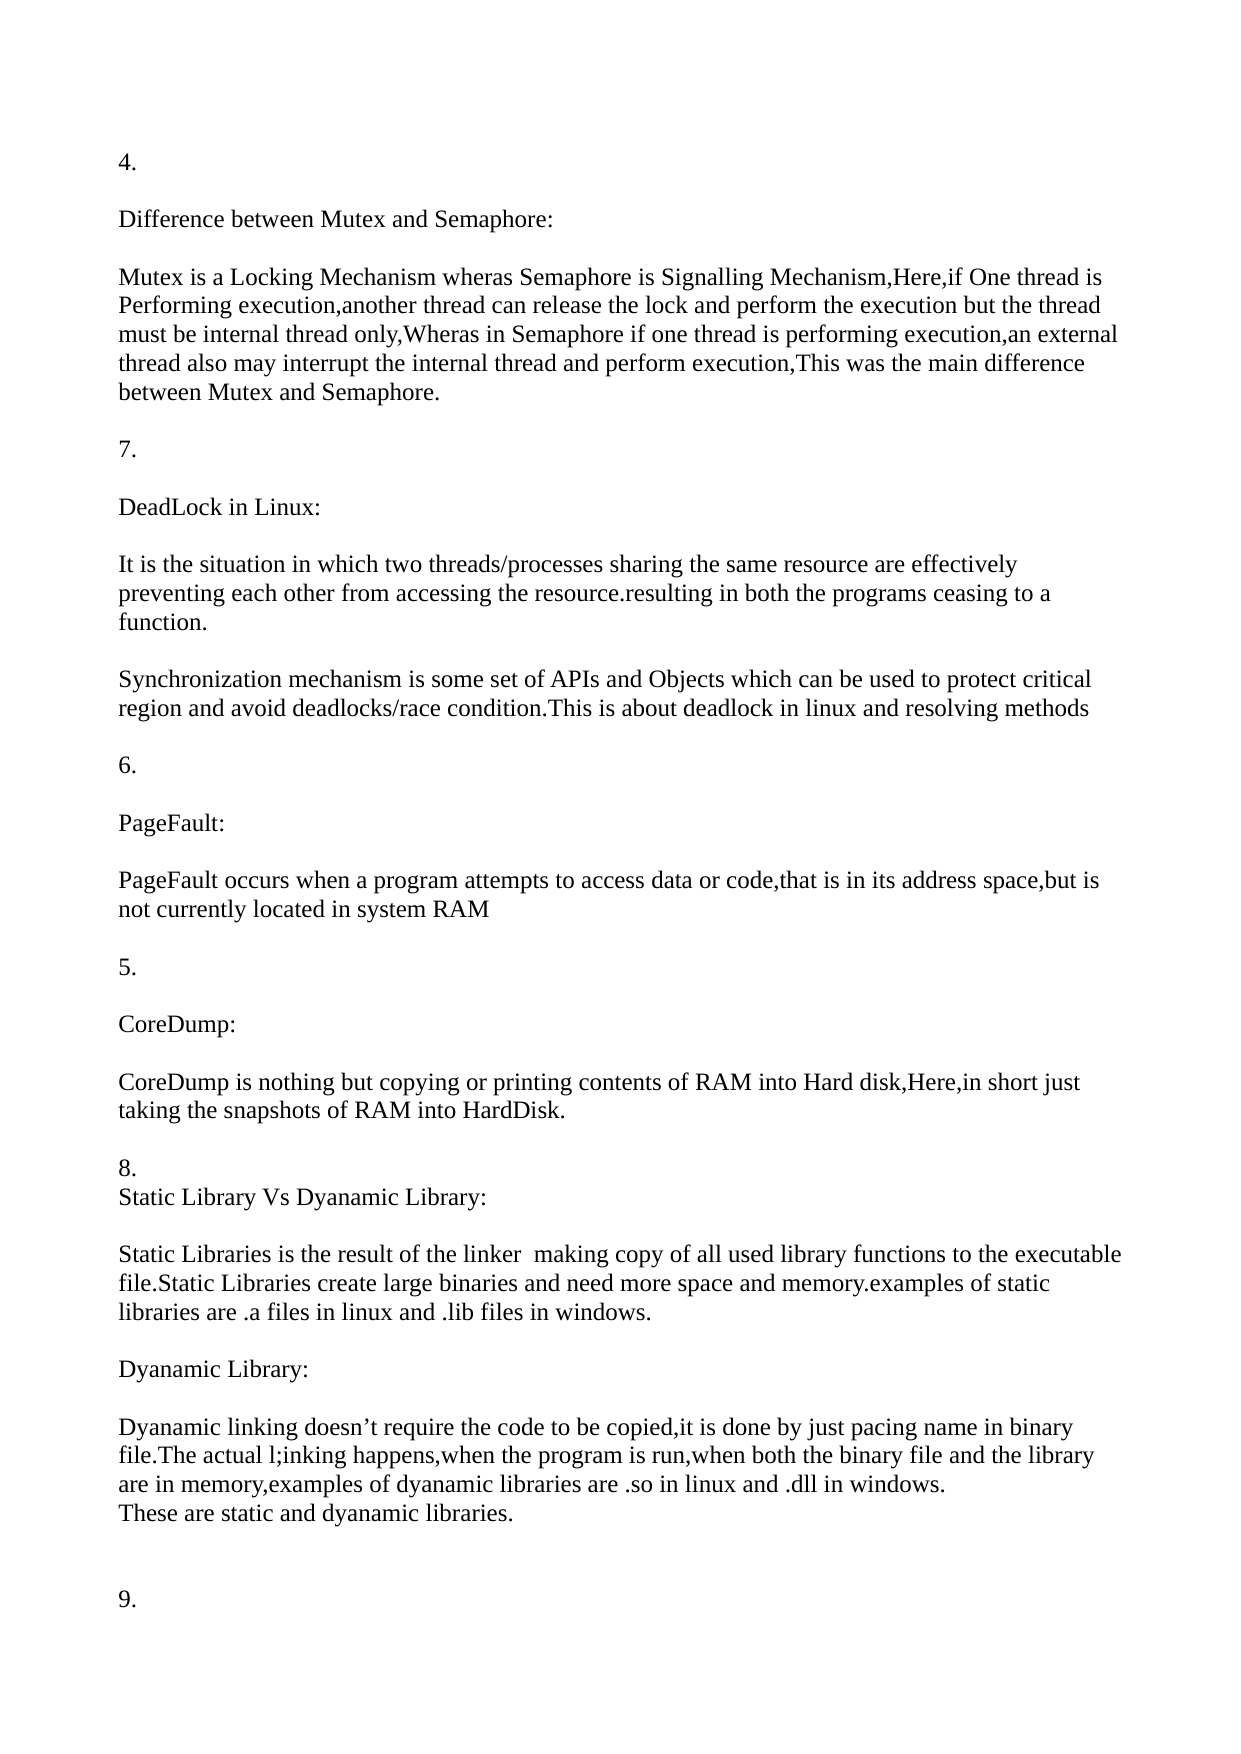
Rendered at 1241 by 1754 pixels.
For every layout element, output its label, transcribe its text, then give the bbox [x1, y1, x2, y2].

text These are static and dyanamic libraries. [118, 1498, 1122, 1527]
text CoreDump: [118, 1009, 1122, 1038]
text Static Library Vs Dyanamic Library: [118, 1182, 1122, 1211]
text 8. [118, 1153, 1122, 1182]
text 6. [118, 751, 1122, 779]
text 9. [118, 1584, 1122, 1613]
text PageFault: [118, 808, 1122, 837]
text Dyanamic linking doesn’t require the code to be copied,it is done by just pacing name in binary file.The actual l;inking happens,when the program is run,when both the binary file and the library are in memory,examples of dyanamic libraries are .so in linux and .dll in windows. [118, 1412, 1122, 1498]
text DeadLock in Linux: [118, 492, 1122, 521]
text Synchronization mechanism is some set of APIs and Objects which can be used to protect critical region and avoid deadlocks/race condition.This is about deadlock in linux and resolving methods [118, 664, 1122, 722]
text PageFault occurs when a program attempts to access data or code,that is in its address space,but is not currently located in system RAM [118, 866, 1122, 923]
text Difference between Mutex and Semaphore: [118, 204, 1122, 233]
text 5. [118, 952, 1122, 981]
text CoreDump is nothing but copying or printing contents of RAM into Hard disk,Here,in short just taking the snapshots of RAM into HardDisk. [118, 1067, 1122, 1124]
text 7. [118, 434, 1122, 463]
text Mutex is a Locking Mechanism wheras Semaphore is Signalling Mechanism,Here,if One thread is Performing execution,another thread can release the lock and perform the execution but the thread must be internal thread only,Wheras in Semaphore if one thread is performing execution,an external thread also may interrupt the internal thread and perform execution,This was the main difference between Mutex and Semaphore. [118, 262, 1122, 406]
text 4. [118, 147, 1122, 176]
text Static Libraries is the result of the linker making copy of all used library functions to the executable file.Static Libraries create large binaries and need more space and memory.examples of static libraries are .a files in linux and .lib files in windows. [118, 1239, 1122, 1326]
text Dyanamic Library: [118, 1354, 1122, 1383]
text It is the situation in which two threads/processes sharing the same resource are effectively preventing each other from accessing the resource.resulting in both the programs ceasing to a function. [118, 549, 1122, 636]
